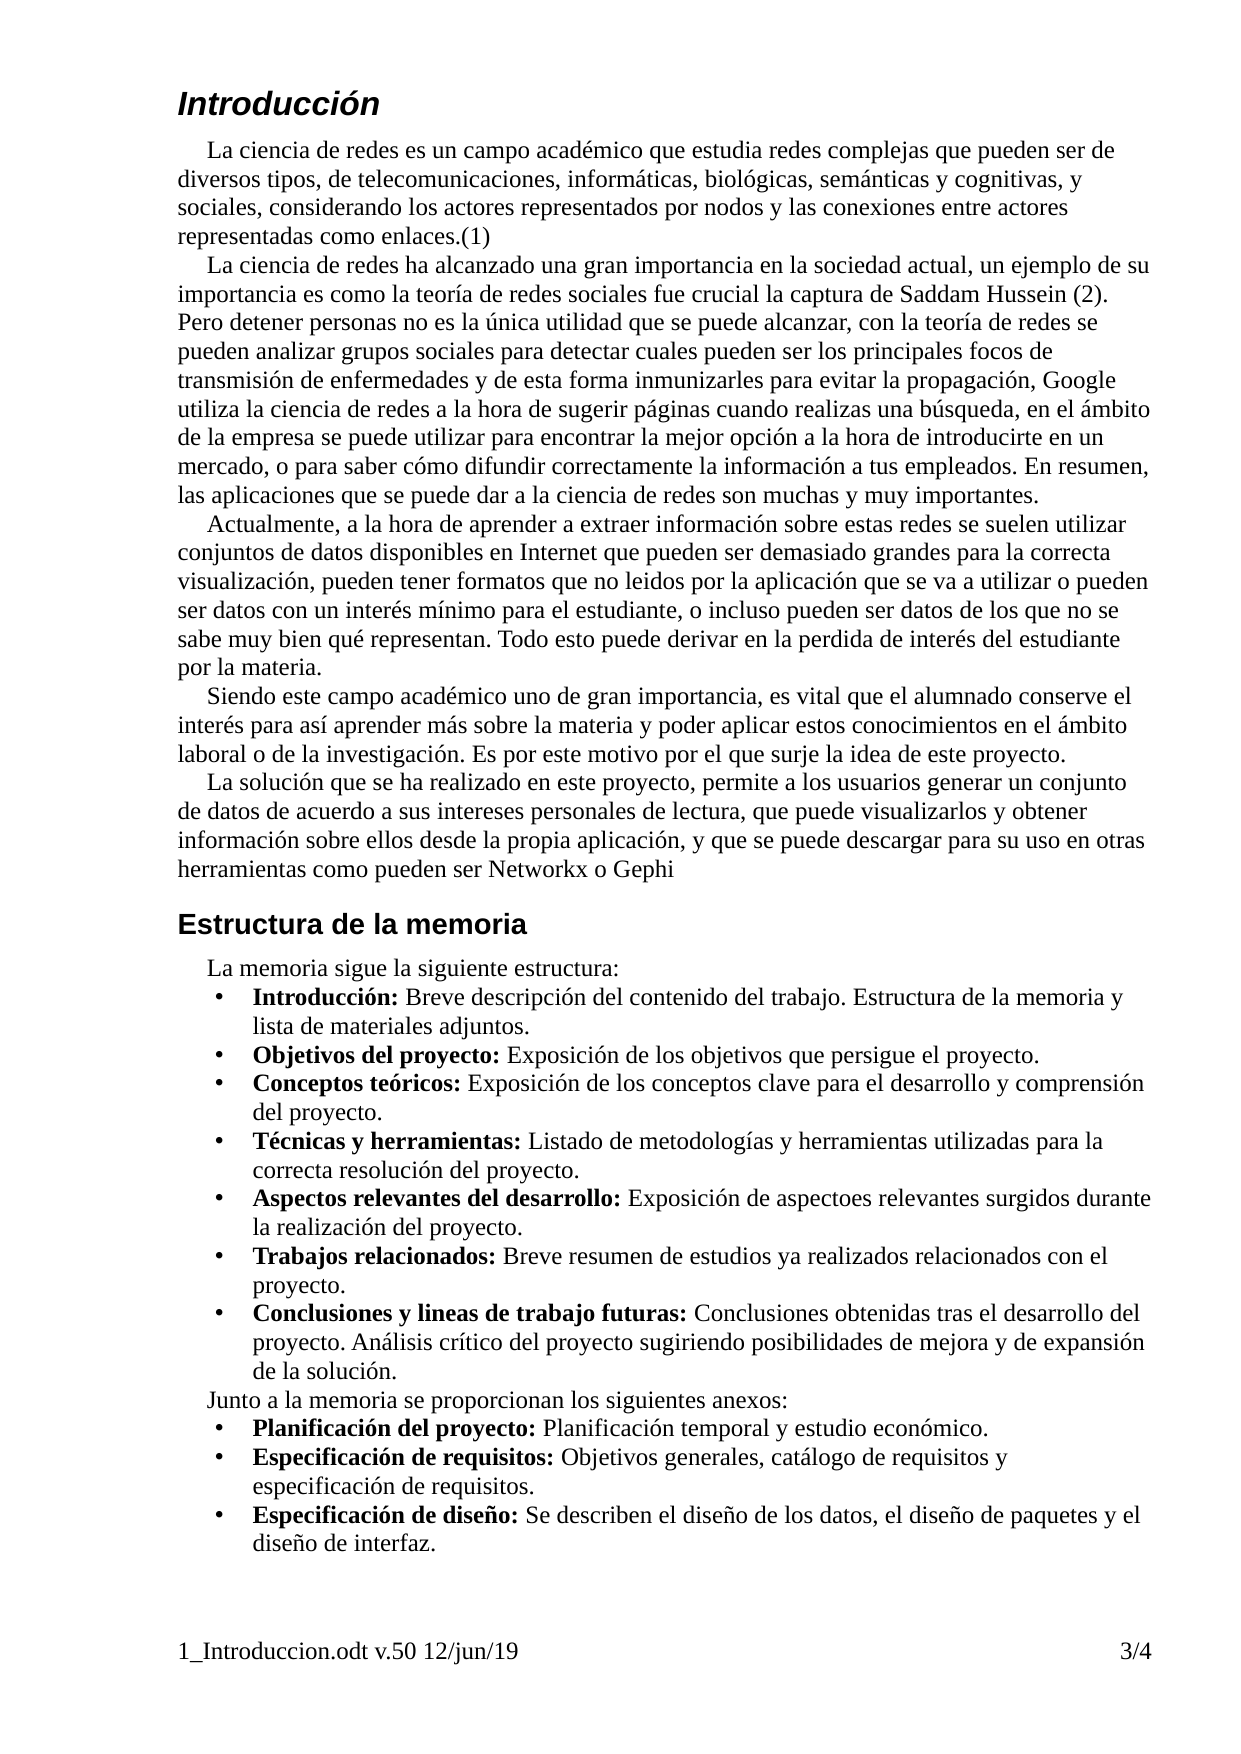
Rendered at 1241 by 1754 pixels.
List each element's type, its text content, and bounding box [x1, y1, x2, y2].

text La memoria sigue la siguiente estructura: [177, 953, 1152, 982]
list Especificación de diseño: Se describen el diseño de los datos, el diseño de paquetes y el diseño de interfaz. [215, 1500, 1152, 1557]
list Conceptos teóricos: Exposición de los conceptos clave para el desarrollo y comprensión del proyecto. [215, 1068, 1152, 1126]
list Conclusiones y lineas de trabajo futuras: Conclusiones obtenidas tras el desarrollo del proyecto. Análisis crítico del proyecto sugiriendo posibilidades de mejora y de expansión de la solución. [215, 1298, 1152, 1385]
list Planificación del proyecto: Planificación temporal y estudio económico. [215, 1413, 1152, 1442]
list Trabajos relacionados: Breve resumen de estudios ya realizados relacionados con el proyecto. [215, 1241, 1152, 1298]
text Siendo este campo académico uno de gran importancia, es vital que el alumnado conserve el interés para así aprender más sobre la materia y poder aplicar estos conocimientos en el ámbito laboral o de la investigación. Es por este motivo por el que surje la idea de este proyecto. [177, 681, 1152, 767]
text La ciencia de redes ha alcanzado una gran importancia en la sociedad actual, un ejemplo de su importancia es como la teoría de redes sociales fue crucial la captura de Saddam Hussein (2). Pero detener personas no es la única utilidad que se puede alcanzar, con la teoría de redes se pueden analizar grupos sociales para detectar cuales pueden ser los principales focos de transmisión de enfermedades y de esta forma inmunizarles para evitar la propagación, Google utiliza la ciencia de redes a la hora de sugerir páginas cuando realizas una búsqueda, en el ámbito de la empresa se puede utilizar para encontrar la mejor opción a la hora de introducirte en un mercado, o para saber cómo difundir correctamente la información a tus empleados. En resumen, las aplicaciones que se puede dar a la ciencia de redes son muchas y muy importantes. [177, 250, 1152, 509]
subtitle Introducción [177, 84, 1152, 122]
list Técnicas y herramientas: Listado de metodologías y herramientas utilizadas para la correcta resolución del proyecto. [215, 1126, 1152, 1183]
text La ciencia de redes es un campo académico que estudia redes complejas que pueden ser de diversos tipos, de telecomunicaciones, informáticas, biológicas, semánticas y cognitivas, y sociales, considerando los actores representados por nodos y las conexiones entre actores representadas como enlaces.(1) [177, 135, 1152, 250]
list Especificación de requisitos: Objetivos generales, catálogo de requisitos y especificación de requisitos. [215, 1442, 1152, 1500]
text Junto a la memoria se proporcionan los siguientes anexos: [177, 1385, 1152, 1413]
list Objetivos del proyecto: Exposición de los objetivos que persigue el proyecto. [215, 1040, 1152, 1068]
list Aspectos relevantes del desarrollo: Exposición de aspectoes relevantes surgidos durante la realización del proyecto. [215, 1183, 1152, 1241]
subtitle Estructura de la memoria [177, 907, 1152, 941]
text Actualmente, a la hora de aprender a extraer información sobre estas redes se suelen utilizar conjuntos de datos disponibles en Internet que pueden ser demasiado grandes para la correcta visualización, pueden tener formatos que no leidos por la aplicación que se va a utilizar o pueden ser datos con un interés mínimo para el estudiante, o incluso pueden ser datos de los que no se sabe muy bien qué representan. Todo esto puede derivar en la perdida de interés del estudiante por la materia. [177, 509, 1152, 681]
text La solución que se ha realizado en este proyecto, permite a los usuarios generar un conjunto de datos de acuerdo a sus intereses personales de lectura, que puede visualizarlos y obtener información sobre ellos desde la propia aplicación, y que se puede descargar para su uso en otras herramientas como pueden ser Networkx o Gephi [177, 767, 1152, 882]
list Introducción: Breve descripción del contenido del trabajo. Estructura de la memoria y lista de materiales adjuntos. [215, 982, 1152, 1040]
